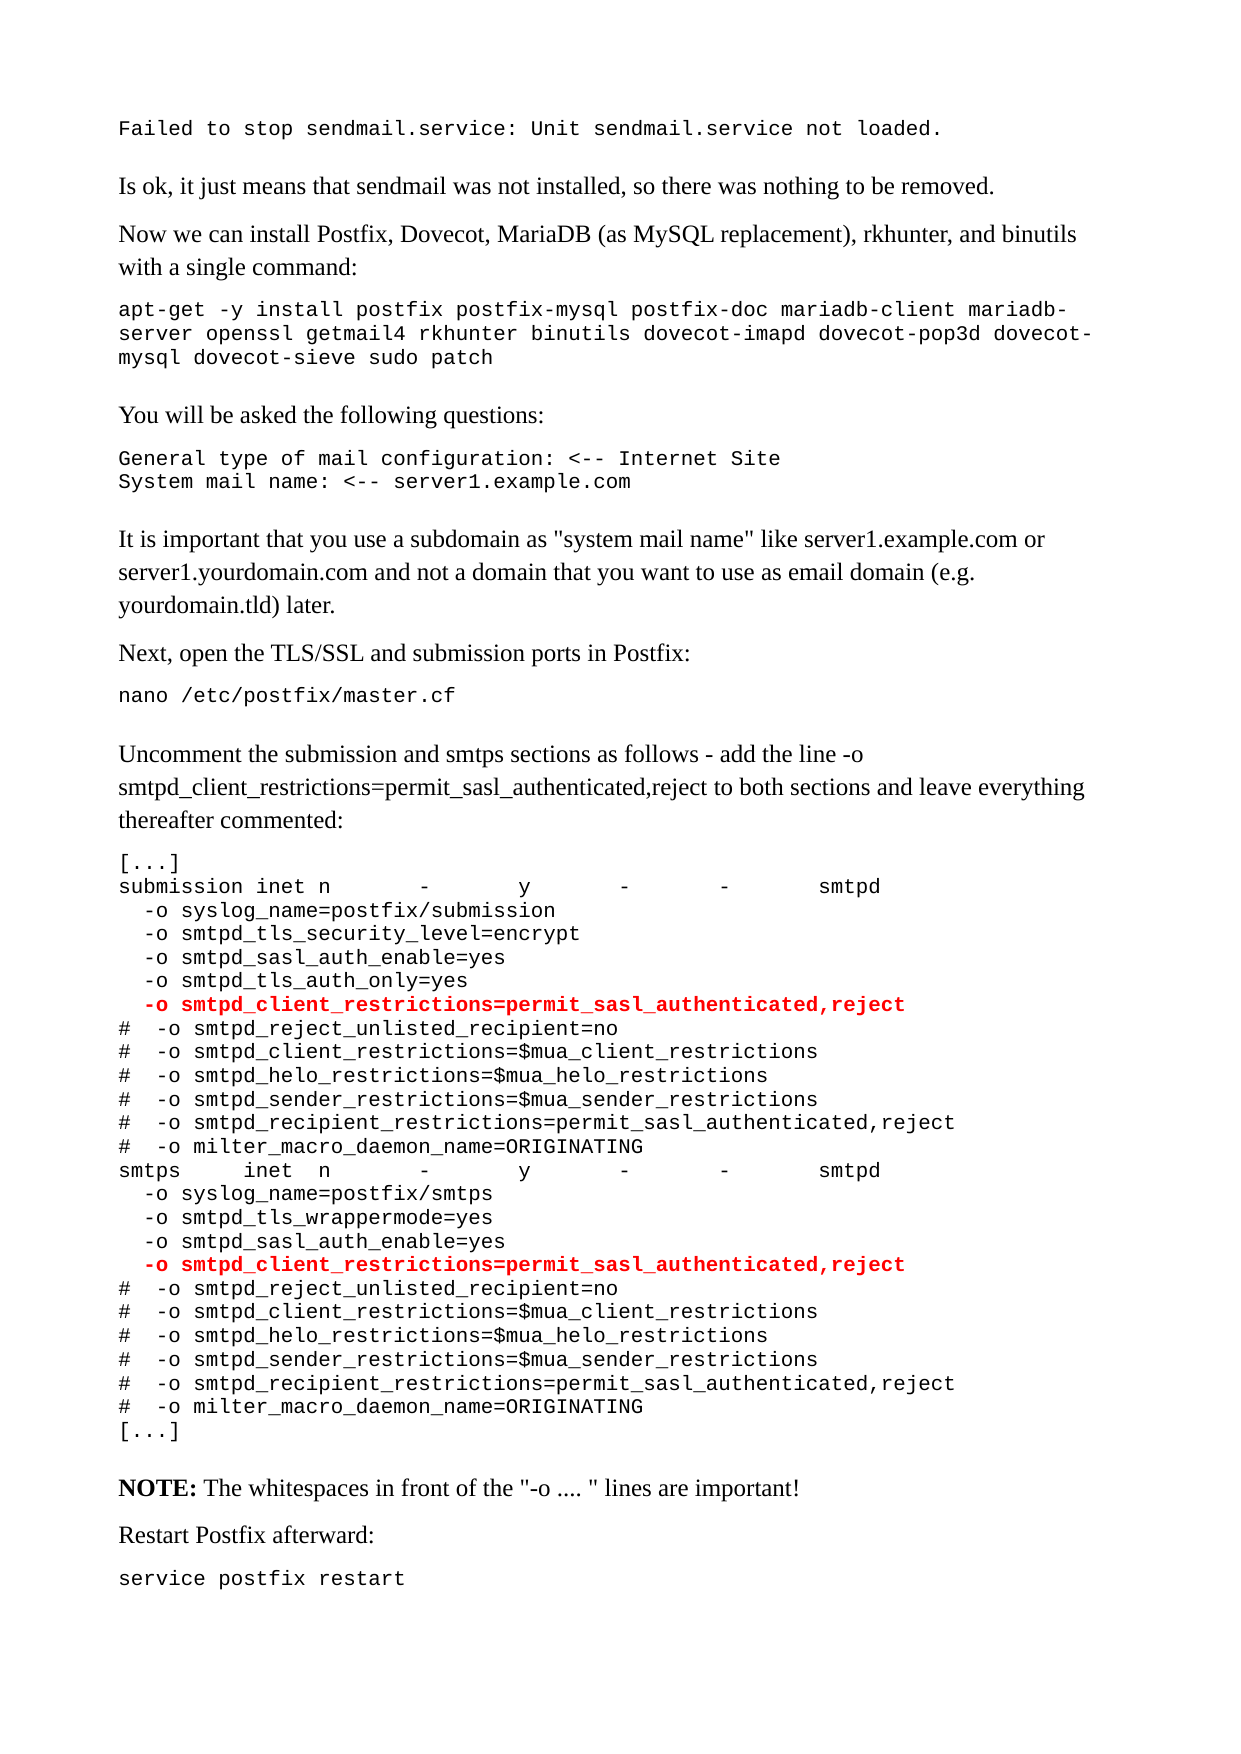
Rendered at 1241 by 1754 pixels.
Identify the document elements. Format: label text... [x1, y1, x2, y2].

text -o smtpd_client_restrictions=permit_sasl_authenticated,reject [118, 1254, 1122, 1278]
text -o smtpd_tls_wrappermode=yes [118, 1207, 1122, 1231]
text # -o smtpd_reject_unlisted_recipient=no [118, 1018, 1122, 1041]
text Next, open the TLS/SSL and submission ports in Postfix: [118, 638, 1122, 667]
text # -o smtpd_recipient_restrictions=permit_sasl_authenticated,reject [118, 1112, 1122, 1136]
text You will be asked the following questions: [118, 400, 1122, 429]
text -o smtpd_client_restrictions=permit_sasl_authenticated,reject [118, 994, 1122, 1018]
text # -o smtpd_helo_restrictions=$mua_helo_restrictions [118, 1065, 1122, 1089]
text # -o smtpd_reject_unlisted_recipient=no [118, 1278, 1122, 1302]
text # -o milter_macro_daemon_name=ORIGINATING [118, 1396, 1122, 1420]
text # -o smtpd_client_restrictions=$mua_client_restrictions [118, 1302, 1122, 1325]
text Failed to stop sendmail.service: Unit sendmail.service not loaded. [118, 118, 1122, 142]
text -o syslog_name=postfix/smtps [118, 1183, 1122, 1207]
text service postfix restart [118, 1568, 1122, 1592]
text System mail name: <-- server1.example.com [118, 471, 1122, 495]
text Is ok, it just means that sendmail was not installed, so there was nothing to be removed. [118, 171, 1122, 200]
text -o smtpd_tls_security_level=encrypt [118, 923, 1122, 947]
text nano /etc/postfix/master.cf [118, 686, 1122, 709]
text # -o smtpd_sender_restrictions=$mua_sender_restrictions [118, 1089, 1122, 1112]
text smtps inet n - y - - smtpd [118, 1160, 1122, 1183]
text # -o milter_macro_daemon_name=ORIGINATING [118, 1136, 1122, 1160]
text [...] [118, 1420, 1122, 1443]
text submission inet n - y - - smtpd [118, 876, 1122, 899]
text # -o smtpd_helo_restrictions=$mua_helo_restrictions [118, 1325, 1122, 1349]
text It is important that you use a subdomain as "system mail name" like server1.example.com or server1.yourdomain.com and not a domain that you want to use as email domain (e.g. yourdomain.tld) later. [118, 524, 1122, 619]
text apt-get -y install postfix postfix-mysql postfix-doc mariadb-client mariadb-server openssl getmail4 rkhunter binutils dovecot-imapd dovecot-pop3d dovecot-mysql dovecot-sieve sudo patch [118, 299, 1122, 370]
text -o syslog_name=postfix/submission [118, 899, 1122, 923]
text # -o smtpd_sender_restrictions=$mua_sender_restrictions [118, 1349, 1122, 1372]
text -o smtpd_sasl_auth_enable=yes [118, 1231, 1122, 1254]
text [...] [118, 852, 1122, 876]
text # -o smtpd_recipient_restrictions=permit_sasl_authenticated,reject [118, 1372, 1122, 1396]
text NOTE: The whitespaces in front of the "-o .... " lines are important! [118, 1473, 1122, 1502]
text -o smtpd_sasl_auth_enable=yes [118, 947, 1122, 971]
text Now we can install Postfix, Dovecot, MariaDB (as MySQL replacement), rkhunter, and binutils with a single command: [118, 219, 1122, 281]
text # -o smtpd_client_restrictions=$mua_client_restrictions [118, 1041, 1122, 1065]
text General type of mail configuration: <-- Internet Site [118, 447, 1122, 471]
text -o smtpd_tls_auth_only=yes [118, 971, 1122, 994]
text Restart Postfix afterward: [118, 1521, 1122, 1549]
text Uncomment the submission and smtps sections as follows - add the line -o smtpd_client_restrictions=permit_sasl_authenticated,reject to both sections and leave everything thereafter commented: [118, 739, 1122, 833]
